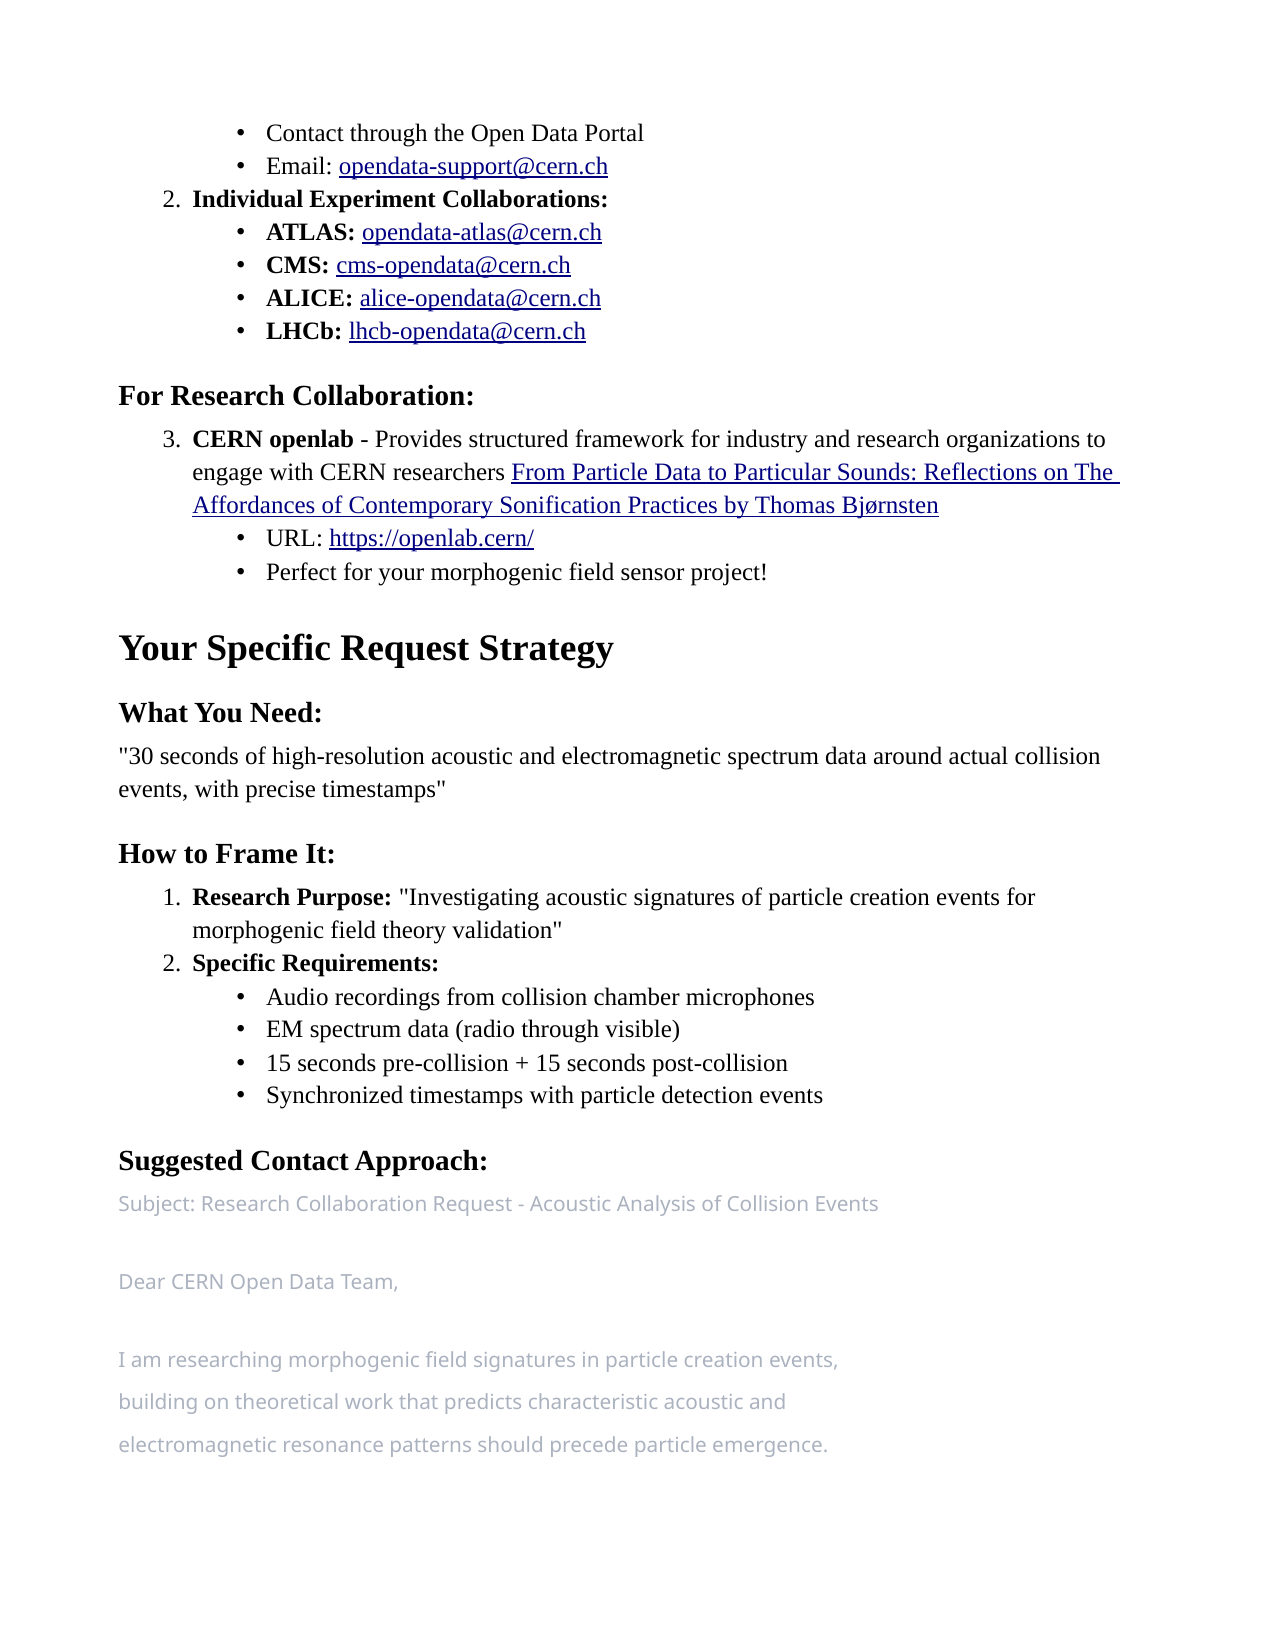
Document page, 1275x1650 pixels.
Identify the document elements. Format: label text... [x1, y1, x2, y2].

list Audio recordings from collision chamber microphones [236, 982, 1157, 1010]
subtitle What You Need: [118, 695, 1157, 729]
text Subject: Research Collaboration Request - Acoustic Analysis of Collision Events [118, 1189, 1157, 1217]
list LHCb: lhcb-opendata@cern.ch [236, 316, 1157, 345]
list Contact through the Open Data Portal [236, 118, 1157, 147]
list 15 seconds pre-collision + 15 seconds post-collision [236, 1048, 1157, 1076]
list ALICE: alice-opendata@cern.ch [236, 283, 1157, 312]
subtitle How to Frame It: [118, 836, 1157, 870]
list Research Purpose: "Investigating acoustic signatures of particle creation events for morphogenic field theory validation" [162, 882, 1157, 944]
text electromagnetic resonance patterns should precede particle emergence. [118, 1430, 1157, 1458]
subtitle For Research Collaboration: [118, 378, 1157, 412]
text building on theoretical work that predicts characteristic acoustic and [118, 1387, 1157, 1416]
subtitle Your Specific Request Strategy [118, 625, 1157, 668]
list Synchronized timestamps with particle detection events [236, 1081, 1157, 1109]
list Email: opendata-support@cern.ch [236, 151, 1157, 180]
list Individual Experiment Collaborations: [162, 184, 1157, 213]
text Dear CERN Open Data Team, [118, 1267, 1157, 1295]
list EM spectrum data (radio through visible) [236, 1014, 1157, 1043]
list URL: https://openlab.cern/ [236, 523, 1157, 552]
text "30 seconds of high-resolution acoustic and electromagnetic spectrum data around actual collision events, with precise timestamps" [118, 741, 1157, 803]
subtitle Suggested Contact Approach: [118, 1143, 1157, 1176]
list CERN openlab - Provides structured framework for industry and research organizations to engage with CERN researchers From Particle Data to Particular Sounds: Reflections on The Affordances of Contemporary Sonification Practices by Thomas Bjørnsten [162, 424, 1157, 519]
list Perfect for your morphogenic field sensor project! [236, 557, 1157, 585]
text I am researching morphogenic field signatures in particle creation events, [118, 1345, 1157, 1373]
list CMS: cms-opendata@cern.ch [236, 250, 1157, 279]
list Specific Requirements: [162, 948, 1157, 977]
list ATLAS: opendata-atlas@cern.ch [236, 217, 1157, 246]
